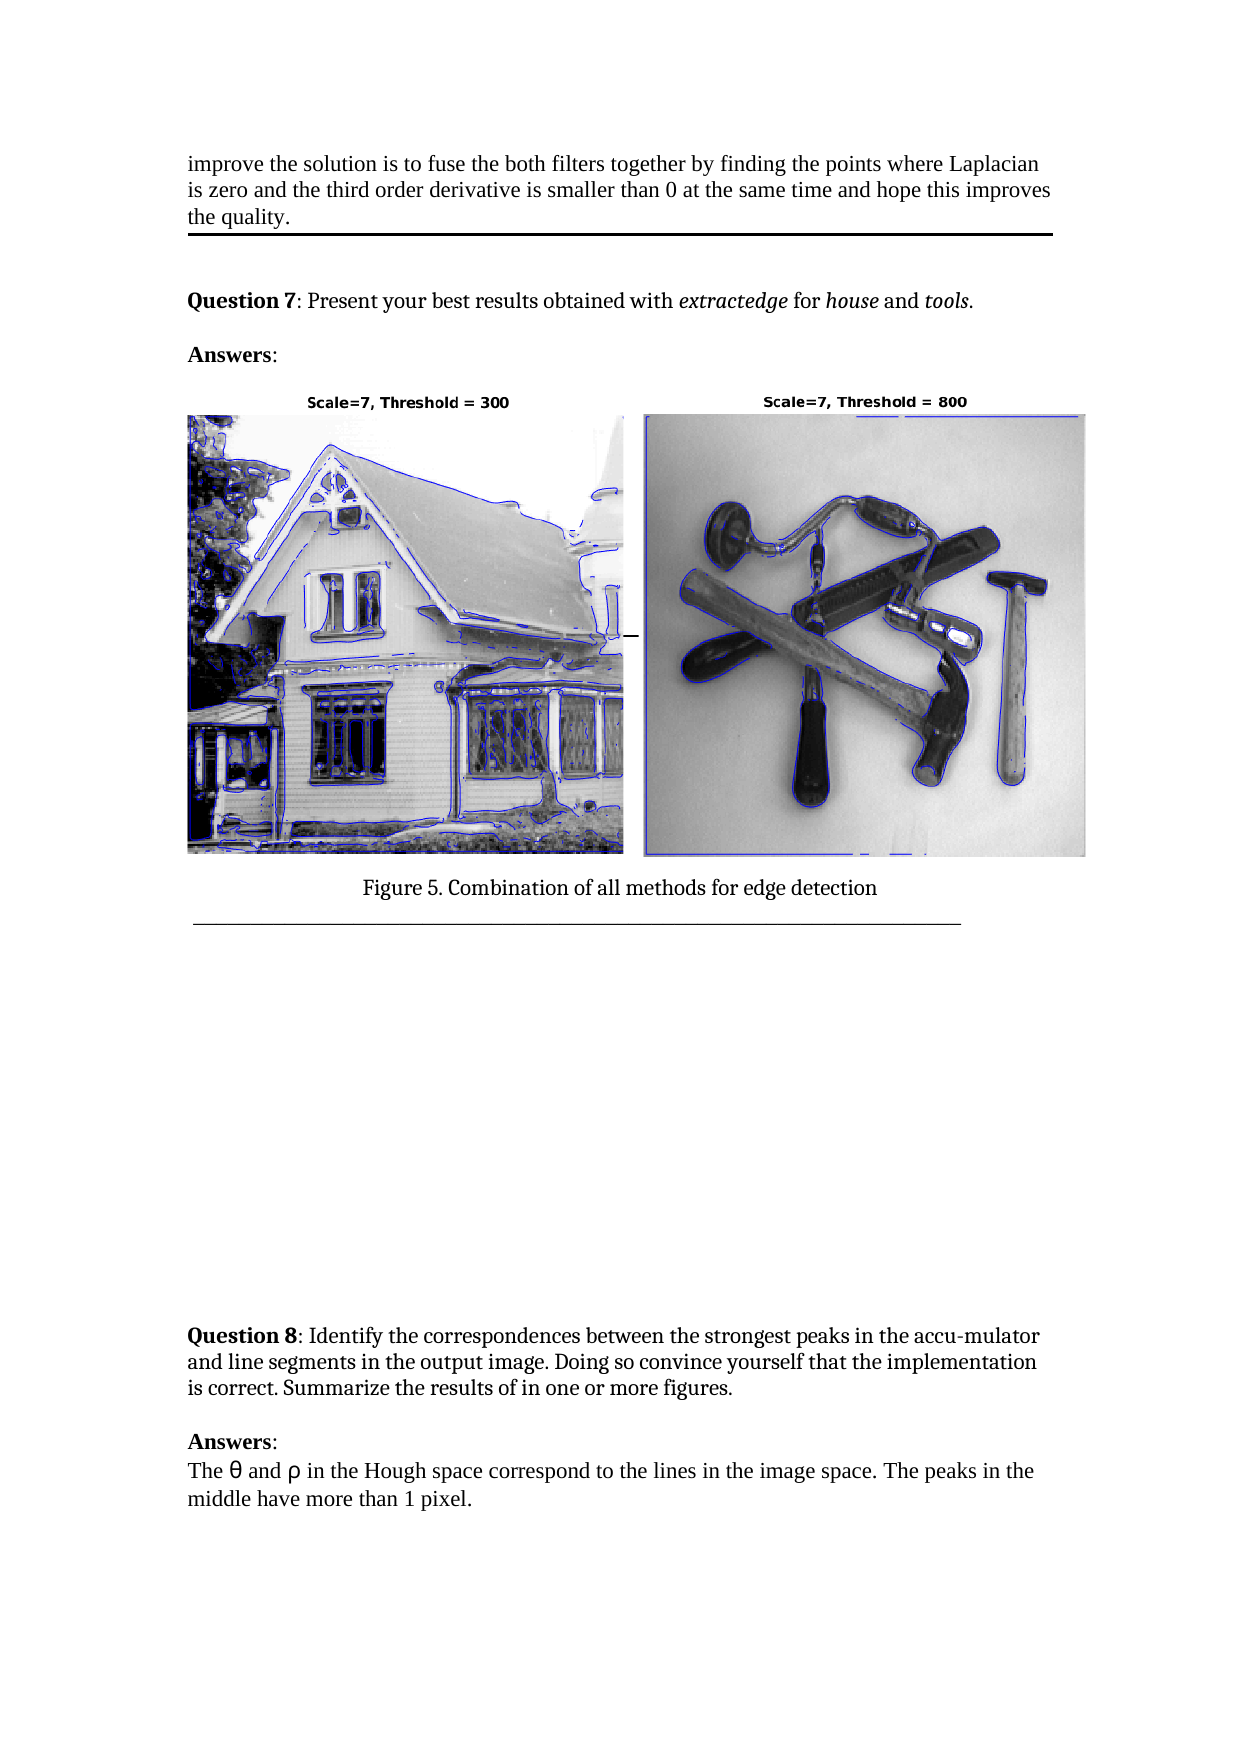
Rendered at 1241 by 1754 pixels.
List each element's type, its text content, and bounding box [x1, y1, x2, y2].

text Question 7: Present your best results obtained with extractedge for house and tools. [187, 288, 1053, 314]
text Answers: [187, 341, 1053, 367]
text Answers: [187, 1428, 1053, 1454]
text Question 8: Identify the correspondences between the strongest peaks in the accu-mulator and line segments in the output image. Doing so convince yourself that the implementation is correct. Summarize the results of in one or more figures. [187, 1322, 1053, 1402]
picture [165, 374, 624, 860]
text Figure 5. Combination of all methods for edge detection [187, 690, 1053, 901]
text improve the solution is to fuse the both filters together by finding the points where Laplacian is zero and the third order derivative is smaller than 0 at the same time and hope this improves the quality. [187, 150, 1053, 236]
text ___________________________________________________________________ [187, 901, 1053, 927]
text The θ and ρ in the Hough space correspond to the lines in the image space. The peaks in the middle have more than 1 pixel. [187, 1454, 1053, 1512]
picture [638, 373, 1100, 862]
